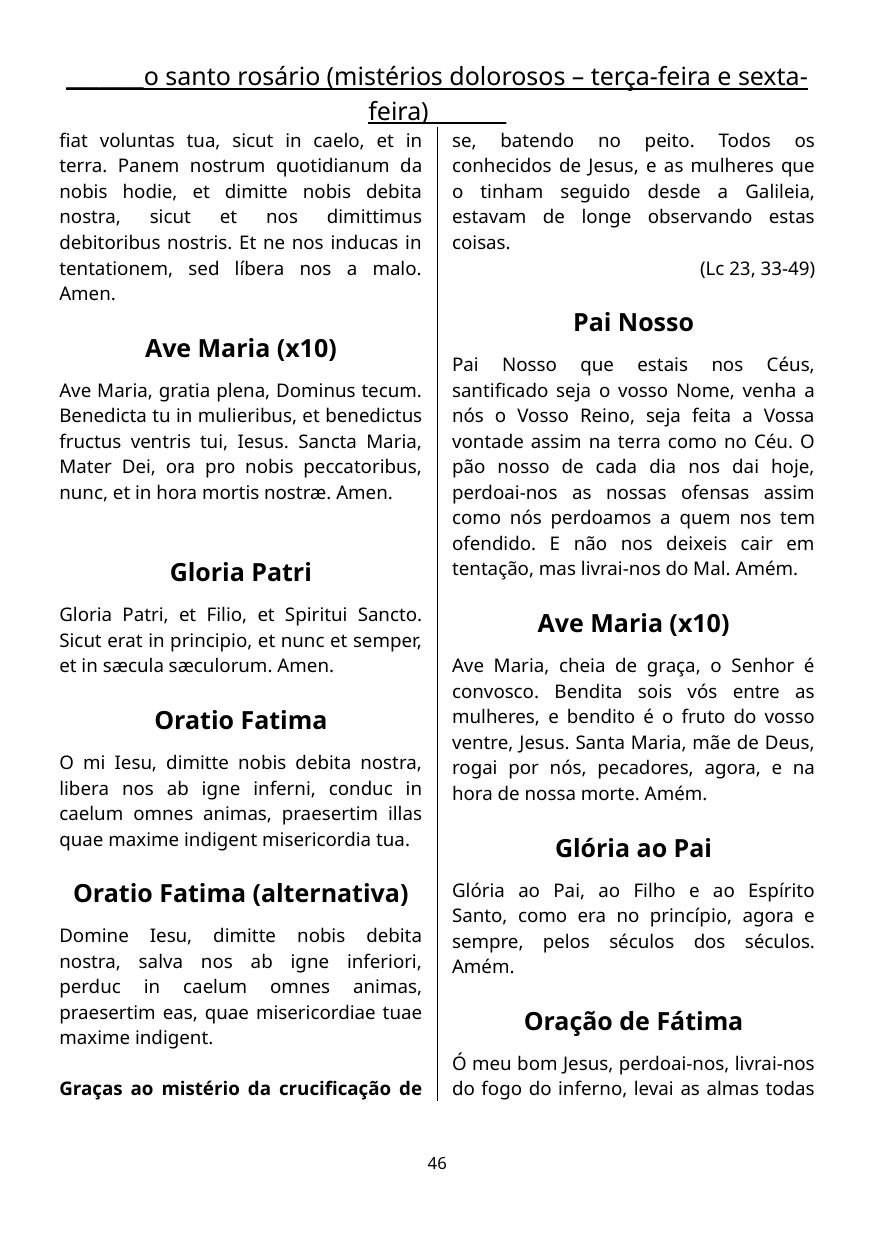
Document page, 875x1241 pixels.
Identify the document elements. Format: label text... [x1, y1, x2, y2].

table_header fiat voluntas tua, sicut in caelo, et in terra. Panem nostrum quotidianum da nobis hodie, et dimitte nobis debita nostra, sicut et nos dimittimus debitoribus nostris. Et ne nos inducas in tentationem, sed líbera nos a malo. Amen. Ave Maria (x10) Ave Maria, gratia plena, Dominus tecum. Benedicta tu in mulieribus, et benedictus fructus ventris tui, Iesus. Sancta Maria, Mater Dei, ora pro nobis peccatoribus, nunc, et in hora mortis nostræ. Amen. Gloria Patri Gloria Patri, et Filio, et Spiritui Sancto. Sicut erat in principio, et nunc et semper, et in sæcula sæculorum. Amen. Oratio Fatima O mi Iesu, dimitte nobis debita nostra, libera nos ab igne inferni, conduc in caelum omnes animas, praesertim illas quae maxime indigent misericordia tua. Oratio Fatima (alternativa) Domine Iesu, dimitte nobis debita nostra, salva nos ab igne inferiori, perduc in caelum omnes animas, praesertim eas, quae misericordiae tuae maxime indigent. Graças ao mistério da crucificação de [44, 127, 437, 1101]
table_header se, batendo no peito. Todos os conhecidos de Jesus, e as mulheres que o tinham seguido desde a Galileia, estavam de longe observando estas coisas. (Lc 23, 33-49) Pai Nosso Pai Nosso que estais nos Céus, santificado seja o vosso Nome, venha a nós o Vosso Reino, seja feita a Vossa vontade assim na terra como no Céu. O pão nosso de cada dia nos dai hoje, perdoai-nos as nossas ofensas assim como nós perdoamos a quem nos tem ofendido. E não nos deixeis cair em tentação, mas livrai-nos do Mal. Amém. Ave Maria (x10) Ave Maria, cheia de graça, o Senhor é convosco. Bendita sois vós entre as mulheres, e bendito é o fruto do vosso ventre, Jesus. Santa Maria, mãe de Deus, rogai por nós, pecadores, agora, e na hora de nossa morte. Amém. Glória ao Pai Glória ao Pai, ao Filho e ao Espírito Santo, como era no princípio, agora e sempre, pelos séculos dos séculos. Amém. Oração de Fátima Ó meu bom Jesus, perdoai-nos, livrai-nos do fogo do inferno, levai as almas todas [438, 127, 830, 1101]
